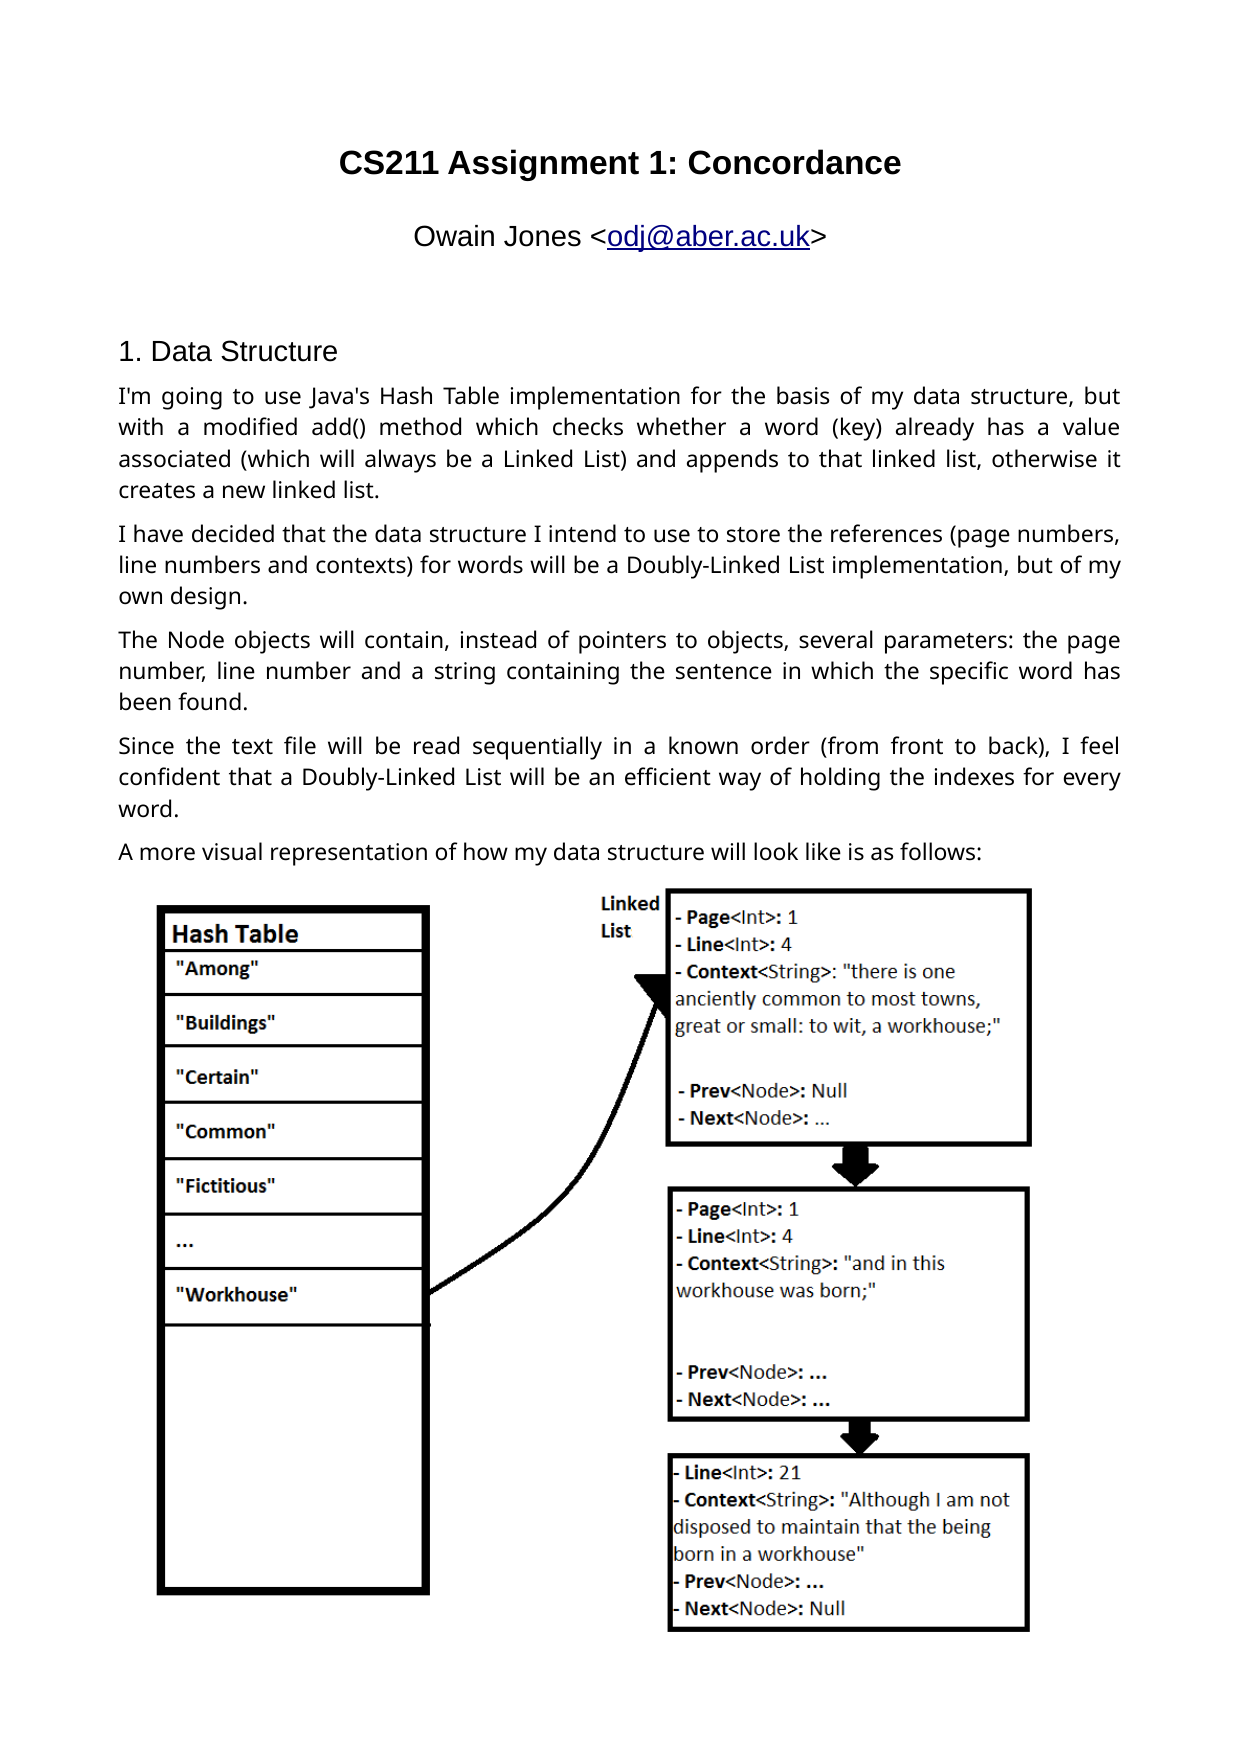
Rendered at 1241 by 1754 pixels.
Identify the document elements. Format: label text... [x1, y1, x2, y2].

text A more visual representation of how my data structure will look like is as follows: [118, 836, 1122, 868]
text I'm going to use Java's Hash Table implementation for the basis of my data structure, but with a modified add() method which checks whether a word (key) already has a value associated (which will always be a Linked List) and appends to that linked list, otherwise it creates a new linked list. [118, 380, 1122, 505]
text Since the text file will be read sequentially in a known order (from front to back), I feel confident that a Doubly-Linked List will be an efficient way of holding the indexes for every word. [118, 730, 1122, 824]
text I have decided that the data structure I intend to use to store the references (page numbers, line numbers and contexts) for words will be a Doubly-Linked List implementation, but of my own design. [118, 518, 1122, 611]
picture [118, 880, 1123, 1633]
subtitle CS211 Assignment 1: Concordance [118, 143, 1122, 182]
text The Node objects will contain, instead of pointers to objects, several parameters: the page number, line number and a string containing the sentence in which the specific word has been found. [118, 624, 1122, 718]
subtitle Owain Jones <odj@aber.ac.uk> [118, 219, 1122, 253]
subtitle 1. Data Structure [118, 334, 1122, 368]
